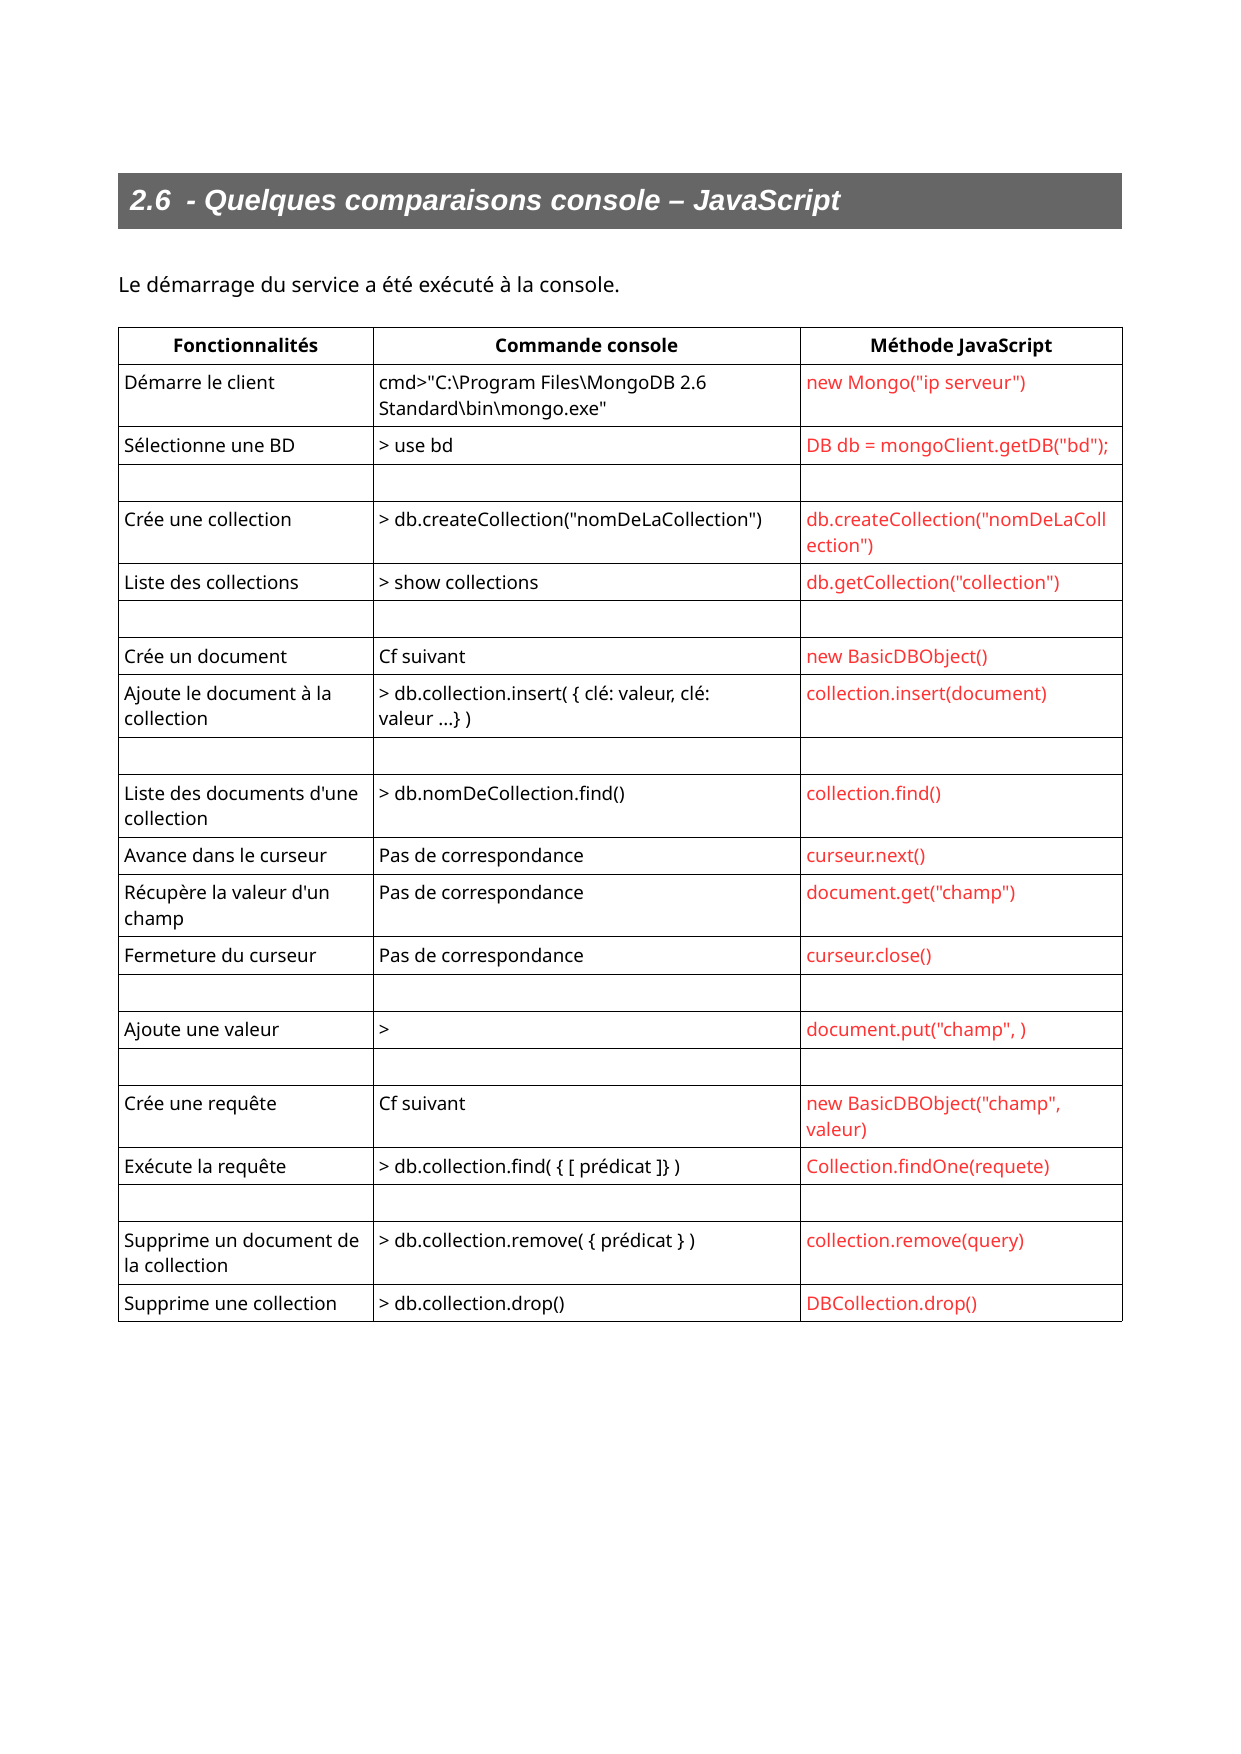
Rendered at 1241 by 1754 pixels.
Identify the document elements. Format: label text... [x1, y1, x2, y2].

table_cell Crée un document [119, 638, 373, 674]
table_cell [801, 465, 1122, 501]
table_cell Crée une collection [119, 502, 373, 563]
table_cell db.createCollection("nomDeLaCollection") [801, 502, 1122, 563]
table_cell new BasicDBObject("champ", valeur) [801, 1086, 1122, 1147]
table_cell [801, 1185, 1122, 1221]
text Le démarrage du service a été exécuté à la console. [118, 270, 1122, 298]
table_cell Cf suivant [374, 638, 800, 674]
table_cell [801, 1049, 1122, 1085]
table_cell [374, 738, 800, 774]
table_cell Exécute la requête [119, 1148, 373, 1184]
table_cell Ajoute une valeur [119, 1012, 373, 1048]
table_cell > db.collection.insert( { clé: valeur, clé: valeur ...} ) [374, 675, 800, 737]
table_cell curseur.next() [801, 838, 1122, 874]
table_cell DBCollection.drop() [801, 1285, 1122, 1321]
table_cell [119, 465, 373, 501]
table_cell curseur.close() [801, 937, 1122, 973]
table_header Commande console [374, 328, 800, 364]
table_cell new BasicDBObject() [801, 638, 1122, 674]
table_cell Liste des documents d'une collection [119, 775, 373, 837]
table_cell > use bd [374, 427, 800, 463]
table_cell new Mongo("ip serveur") [801, 365, 1122, 426]
table_cell > db.collection.drop() [374, 1285, 800, 1321]
table_cell > db.createCollection("nomDeLaCollection") [374, 502, 800, 563]
table_cell [119, 1185, 373, 1221]
table_cell Supprime une collection [119, 1285, 373, 1321]
table_cell Pas de correspondance [374, 838, 800, 874]
subtitle - Quelques comparaisons console – JavaScript [118, 173, 1122, 229]
table_cell > show collections [374, 564, 800, 600]
table_cell Pas de correspondance [374, 875, 800, 936]
table_cell Liste des collections [119, 564, 373, 600]
table_cell collection.remove(query) [801, 1222, 1122, 1284]
table_cell [374, 465, 800, 501]
table_cell Démarre le client [119, 365, 373, 426]
table_cell [801, 738, 1122, 774]
table_cell > [374, 1012, 800, 1048]
table_cell Avance dans le curseur [119, 838, 373, 874]
table_cell document.put("champ", ) [801, 1012, 1122, 1048]
table_cell [374, 601, 800, 637]
table_cell cmd>"C:\Program Files\MongoDB 2.6 Standard\bin\mongo.exe" [374, 365, 800, 426]
table_cell [119, 738, 373, 774]
table_cell [119, 975, 373, 1011]
table_cell collection.insert(document) [801, 675, 1122, 737]
table_cell [374, 1049, 800, 1085]
table_cell [119, 1049, 373, 1085]
table_cell [374, 975, 800, 1011]
table_cell db.getCollection("collection") [801, 564, 1122, 600]
table_cell Ajoute le document à la collection [119, 675, 373, 737]
table_cell Fermeture du curseur [119, 937, 373, 973]
table_cell [119, 601, 373, 637]
table_cell Crée une requête [119, 1086, 373, 1147]
table_cell Sélectionne une BD [119, 427, 373, 463]
table_cell Récupère la valeur d'un champ [119, 875, 373, 936]
table_cell Collection.findOne(requete) [801, 1148, 1122, 1184]
table_cell > db.nomDeCollection.find() [374, 775, 800, 837]
table_cell Pas de correspondance [374, 937, 800, 973]
table_header Méthode JavaScript [801, 328, 1122, 364]
table_cell > db.collection.remove( { prédicat } ) [374, 1222, 800, 1284]
table_cell collection.find() [801, 775, 1122, 837]
table_cell [374, 1185, 800, 1221]
table_cell > db.collection.find( { [ prédicat ]} ) [374, 1148, 800, 1184]
table_cell DB db = mongoClient.getDB("bd"); [801, 427, 1122, 463]
table_header Fonctionnalités [119, 328, 373, 364]
table_cell Cf suivant [374, 1086, 800, 1147]
table_cell [801, 601, 1122, 637]
table_cell document.get("champ") [801, 875, 1122, 936]
table_cell [801, 975, 1122, 1011]
table_cell Supprime un document de la collection [119, 1222, 373, 1284]
